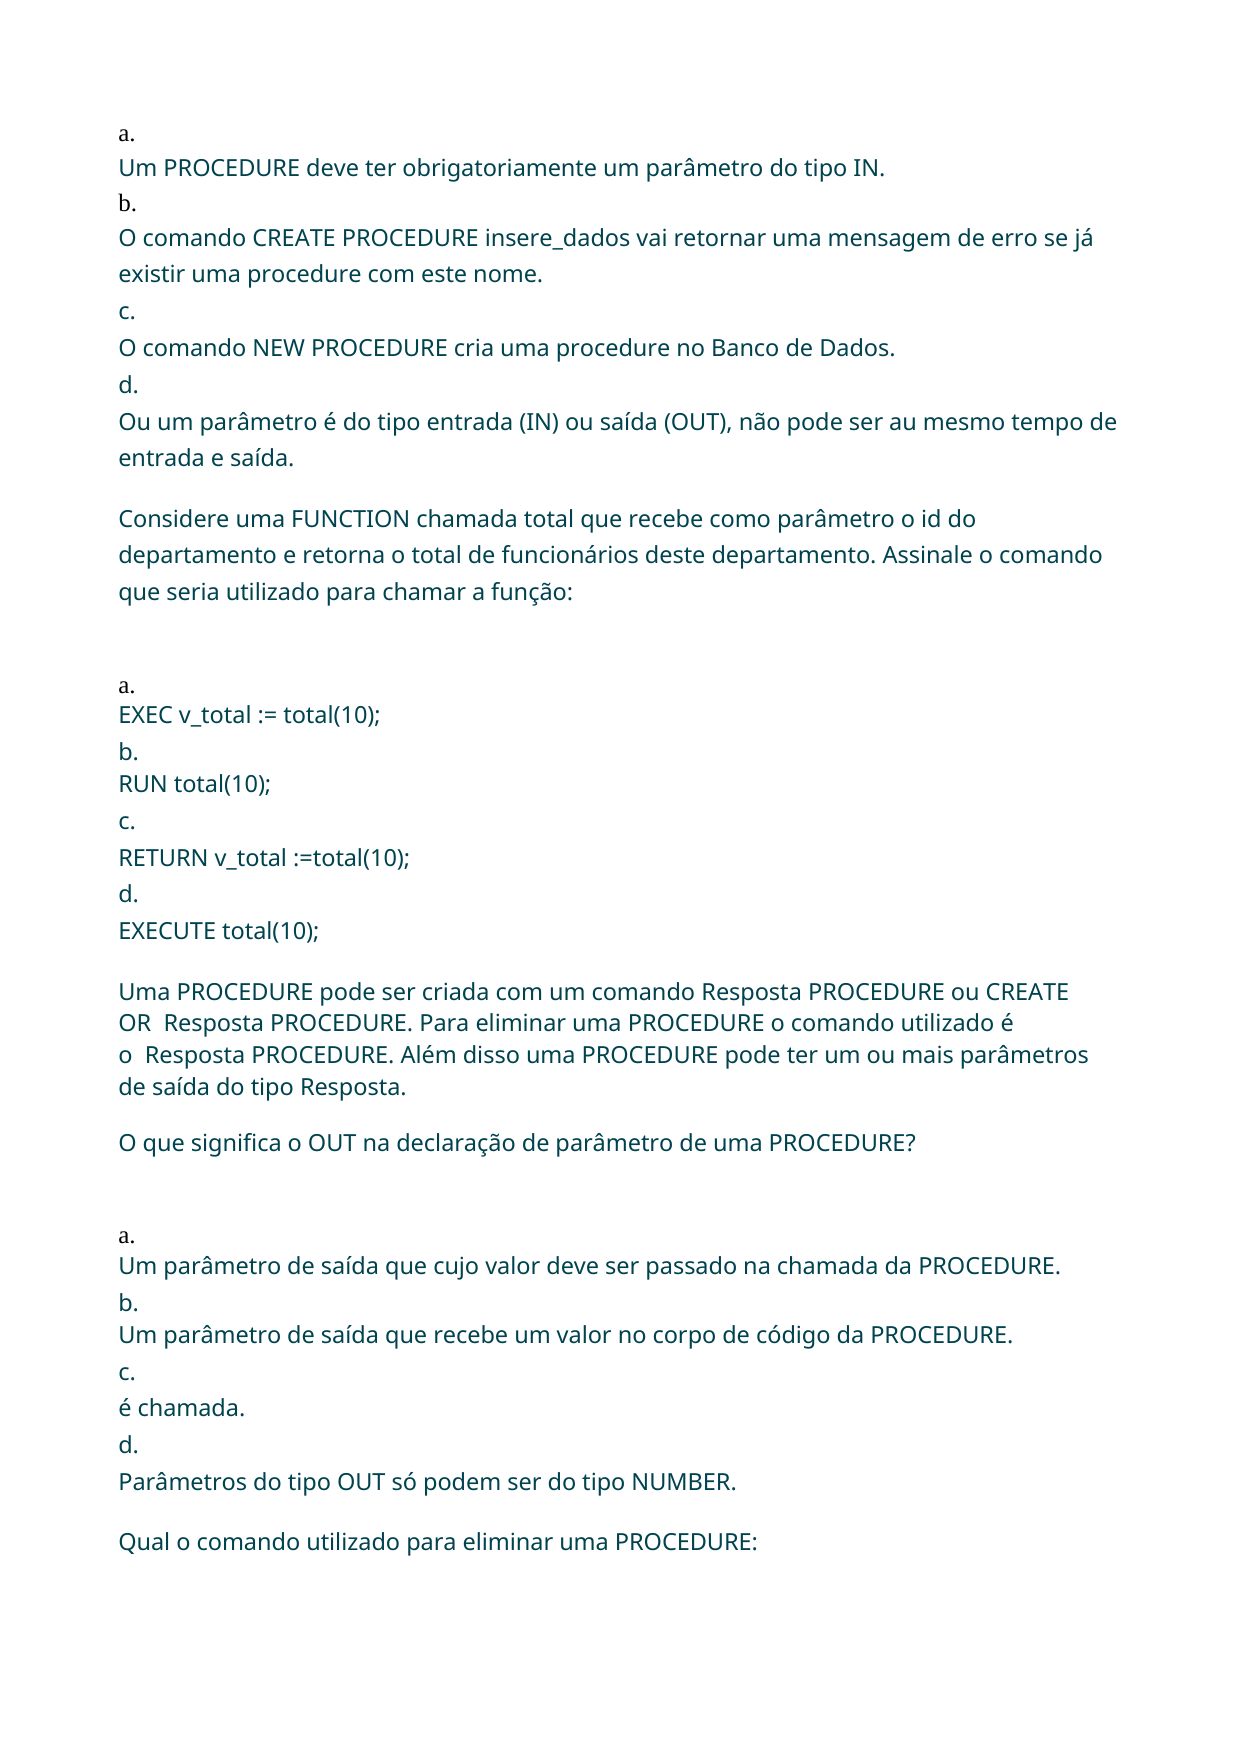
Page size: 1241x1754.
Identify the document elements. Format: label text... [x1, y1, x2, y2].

text b. [118, 1286, 1122, 1318]
text d. [118, 878, 1122, 909]
text Uma PROCEDURE pode ser criada com um comando Resposta PROCEDURE ou CREATE OR Resposta PROCEDURE. Para eliminar uma PROCEDURE o comando utilizado é o Resposta PROCEDURE. Além disso uma PROCEDURE pode ter um ou mais parâmetros de saída do tipo Resposta. [118, 975, 1122, 1103]
text a. [118, 118, 1122, 147]
text RETURN v_total :=total(10); [118, 841, 1122, 873]
text EXEC v_total := total(10); [118, 698, 1122, 731]
text Um parâmetro de saída que recebe um valor no corpo de código da PROCEDURE. [118, 1318, 1122, 1350]
text O que significa o OUT na declaração de parâmetro de uma PROCEDURE? [118, 1126, 1122, 1158]
text Considere uma FUNCTION chamada total que recebe como parâmetro o id do departamento e retorna o total de funcionários deste departamento. Assinale o comando que seria utilizado para chamar a função: [118, 502, 1122, 607]
text Ou um parâmetro é do tipo entrada (IN) ou saída (OUT), não pode ser au mesmo tempo de entrada e saída. [118, 405, 1122, 473]
text é chamada. [118, 1392, 1122, 1424]
text a. [118, 1221, 1122, 1249]
text c. [118, 1355, 1122, 1387]
text EXECUTE total(10); [118, 914, 1122, 946]
text RUN total(10); [118, 767, 1122, 799]
text Qual o comando utilizado para eliminar uma PROCEDURE: [118, 1526, 1122, 1558]
text b. [118, 188, 1122, 217]
text c. [118, 294, 1122, 326]
text d. [118, 368, 1122, 400]
text c. [118, 804, 1122, 836]
text O comando CREATE PROCEDURE insere_dados vai retornar uma mensagem de erro se já existir uma procedure com este nome. [118, 221, 1122, 290]
text d. [118, 1428, 1122, 1460]
text Um parâmetro de saída que cujo valor deve ser passado na chamada da PROCEDURE. [118, 1249, 1122, 1281]
text Parâmetros do tipo OUT só podem ser do tipo NUMBER. [118, 1465, 1122, 1497]
text b. [118, 735, 1122, 767]
text a. [118, 670, 1122, 698]
text O comando NEW PROCEDURE cria uma procedure no Banco de Dados. [118, 331, 1122, 363]
text Um PROCEDURE deve ter obrigatoriamente um parâmetro do tipo IN. [118, 151, 1122, 183]
